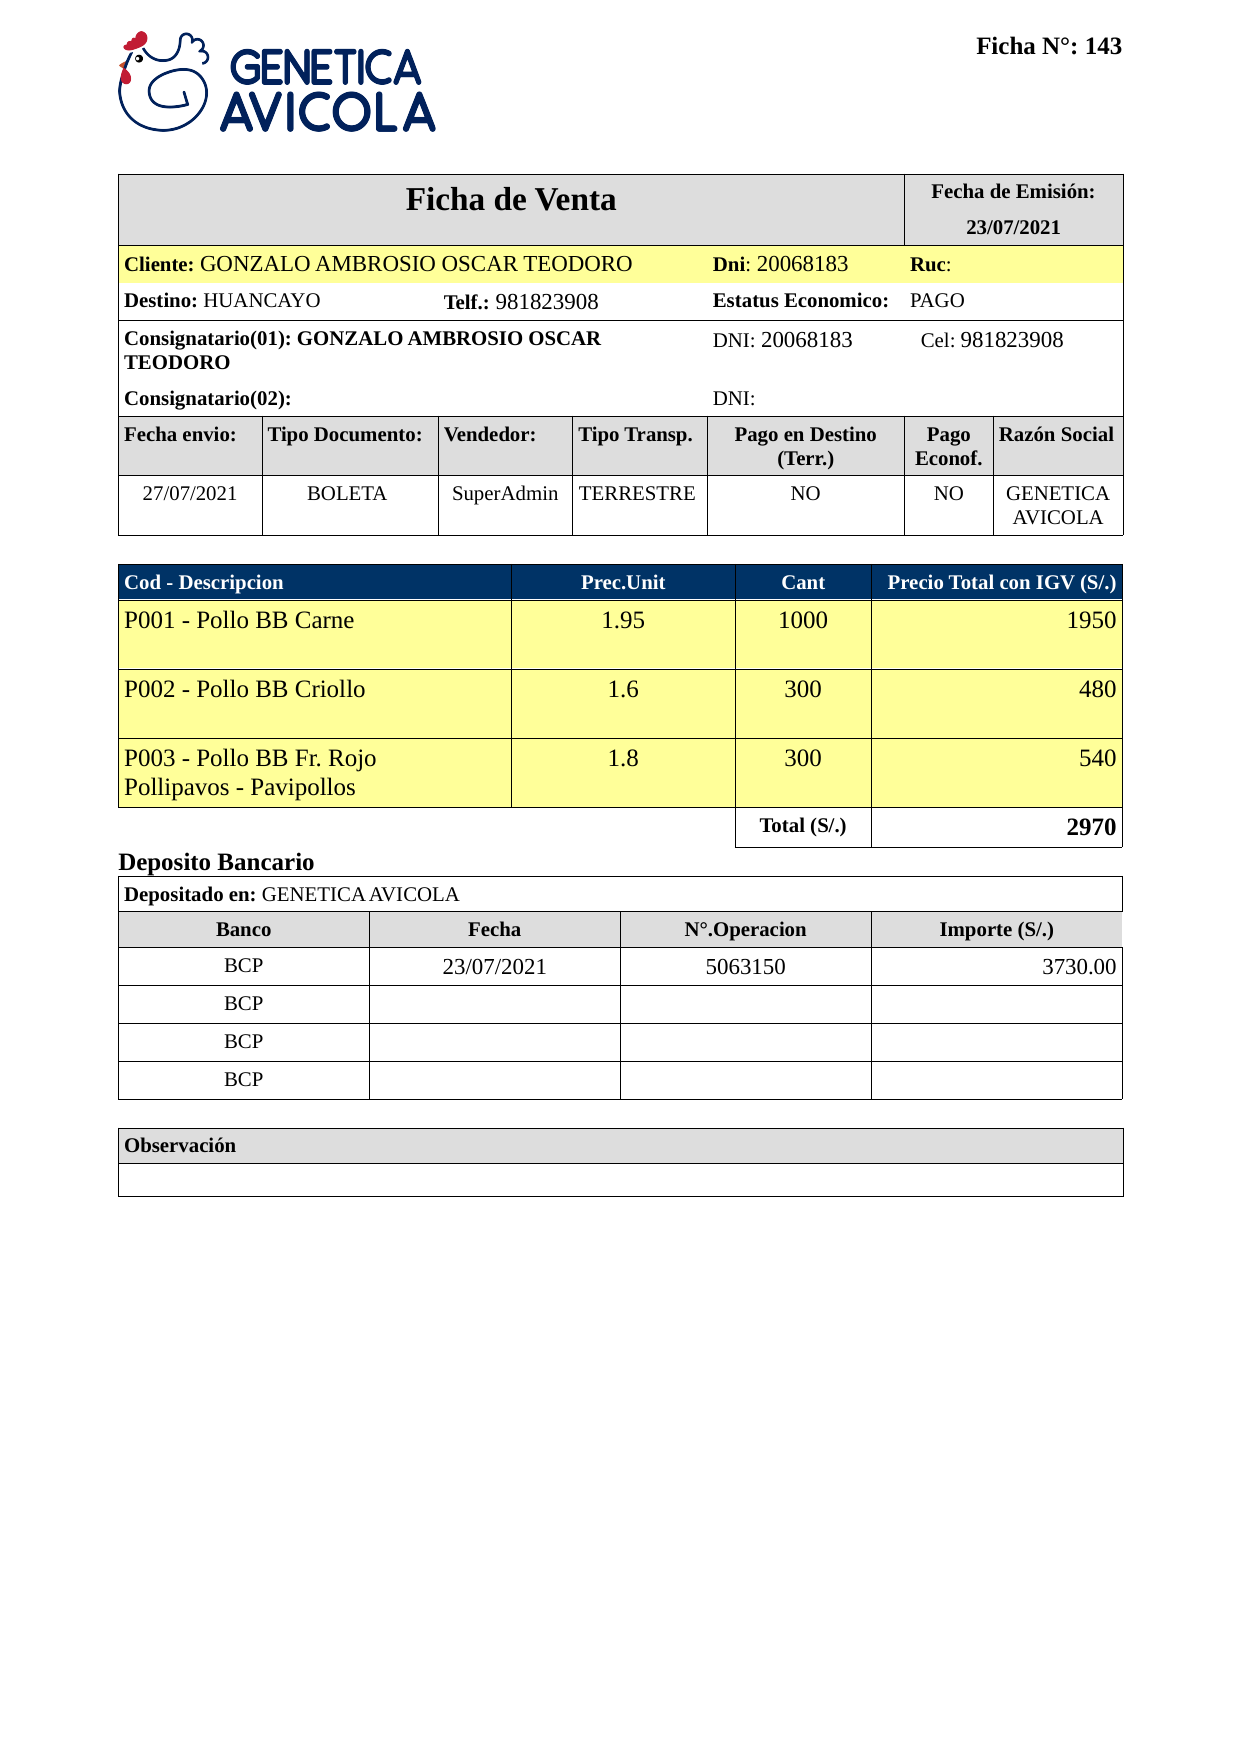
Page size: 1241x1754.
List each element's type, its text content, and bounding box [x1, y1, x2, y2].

table_cell Ruc: [904, 246, 1123, 283]
table_cell Telf.: 981823908 [438, 283, 707, 320]
table_cell Consignatario(02): [119, 380, 707, 416]
table_cell Cel: 981823908 [915, 321, 1123, 380]
table_cell Fecha envio: [119, 417, 262, 475]
table_cell 27/07/2021 [119, 476, 262, 535]
table_cell N°.Operacion [621, 912, 871, 947]
table_header Observación [119, 1129, 1123, 1163]
table_cell GENETICA AVICOLA [994, 476, 1123, 535]
table_cell 5063150 [621, 948, 871, 985]
table_cell [621, 1024, 871, 1061]
table_cell 300 [736, 670, 871, 738]
table_header Precio Total con IGV (S/.) [872, 565, 1122, 599]
table_cell [118, 808, 511, 847]
table_cell Dni: 20068183 [707, 246, 904, 283]
table_cell [872, 986, 1122, 1023]
table_cell [621, 986, 871, 1023]
table_cell 540 [872, 739, 1122, 807]
table_cell Vendedor: [439, 417, 572, 475]
table_cell BCP [119, 1062, 369, 1099]
text Deposito Bancario [118, 847, 1122, 876]
table_cell BOLETA [263, 476, 438, 535]
table_cell [119, 1164, 1123, 1196]
table_header Fecha de Emisión: [905, 175, 1123, 209]
table_cell SuperAdmin [439, 476, 572, 535]
table_header Ficha de Venta [119, 175, 904, 245]
table_cell 1.95 [512, 601, 735, 668]
table_cell Fecha [370, 912, 620, 947]
table_cell P002 - Pollo BB Criollo [119, 670, 511, 738]
table_cell Importe (S/.) [872, 912, 1122, 947]
table_cell Cliente: GONZALO AMBROSIO OSCAR TEODORO [119, 246, 707, 283]
table_cell DNI: [707, 380, 1123, 416]
table_cell P001 - Pollo BB Carne [119, 601, 511, 668]
table_cell 3730.00 [872, 948, 1122, 985]
table_cell 1.6 [512, 670, 735, 738]
table_cell PAGO [904, 283, 1123, 320]
table_cell Consignatario(01): GONZALO AMBROSIO OSCAR TEODORO [119, 321, 707, 380]
table_cell [621, 1062, 871, 1099]
table_cell Pago Econof. [905, 417, 993, 475]
table_cell P003 - Pollo BB Fr. Rojo Pollipavos - Pavipollos [119, 739, 511, 807]
table_header Cant [736, 565, 871, 599]
table_cell Tipo Documento: [263, 417, 438, 475]
table_cell [370, 986, 620, 1023]
table_cell 480 [872, 670, 1122, 738]
table_cell Destino: HUANCAYO [119, 283, 438, 320]
table_cell TERRESTRE [573, 476, 707, 535]
table_cell [511, 808, 735, 847]
table_cell Total (S/.) [736, 808, 871, 847]
table_header Prec.Unit [512, 565, 735, 599]
table_cell NO [905, 476, 993, 535]
table_cell 1950 [872, 601, 1122, 668]
table_cell BCP [119, 986, 369, 1023]
table_cell 300 [736, 739, 871, 807]
table_cell BCP [119, 1024, 369, 1061]
table_cell Tipo Transp. [573, 417, 707, 475]
table_cell BCP [119, 948, 369, 985]
table_cell Razón Social [994, 417, 1123, 475]
table_cell 1000 [736, 601, 871, 668]
picture [118, 31, 436, 132]
table_cell NO [708, 476, 904, 535]
table_cell 2970 [872, 808, 1122, 847]
table_header Cod - Descripcion [119, 565, 511, 599]
table_cell Estatus Economico: [707, 283, 904, 320]
table_cell Banco [119, 912, 369, 947]
table_cell DNI: 20068183 [707, 321, 915, 380]
table_cell Pago en Destino (Terr.) [708, 417, 904, 475]
table_cell [872, 1024, 1122, 1061]
table_cell 23/07/2021 [370, 948, 620, 985]
table_cell [872, 1062, 1122, 1099]
table_cell [370, 1024, 620, 1061]
table_cell 1.8 [512, 739, 735, 807]
table_header Depositado en: GENETICA AVICOLA [119, 877, 1122, 911]
table_cell [370, 1062, 620, 1099]
table_cell 23/07/2021 [905, 209, 1123, 245]
